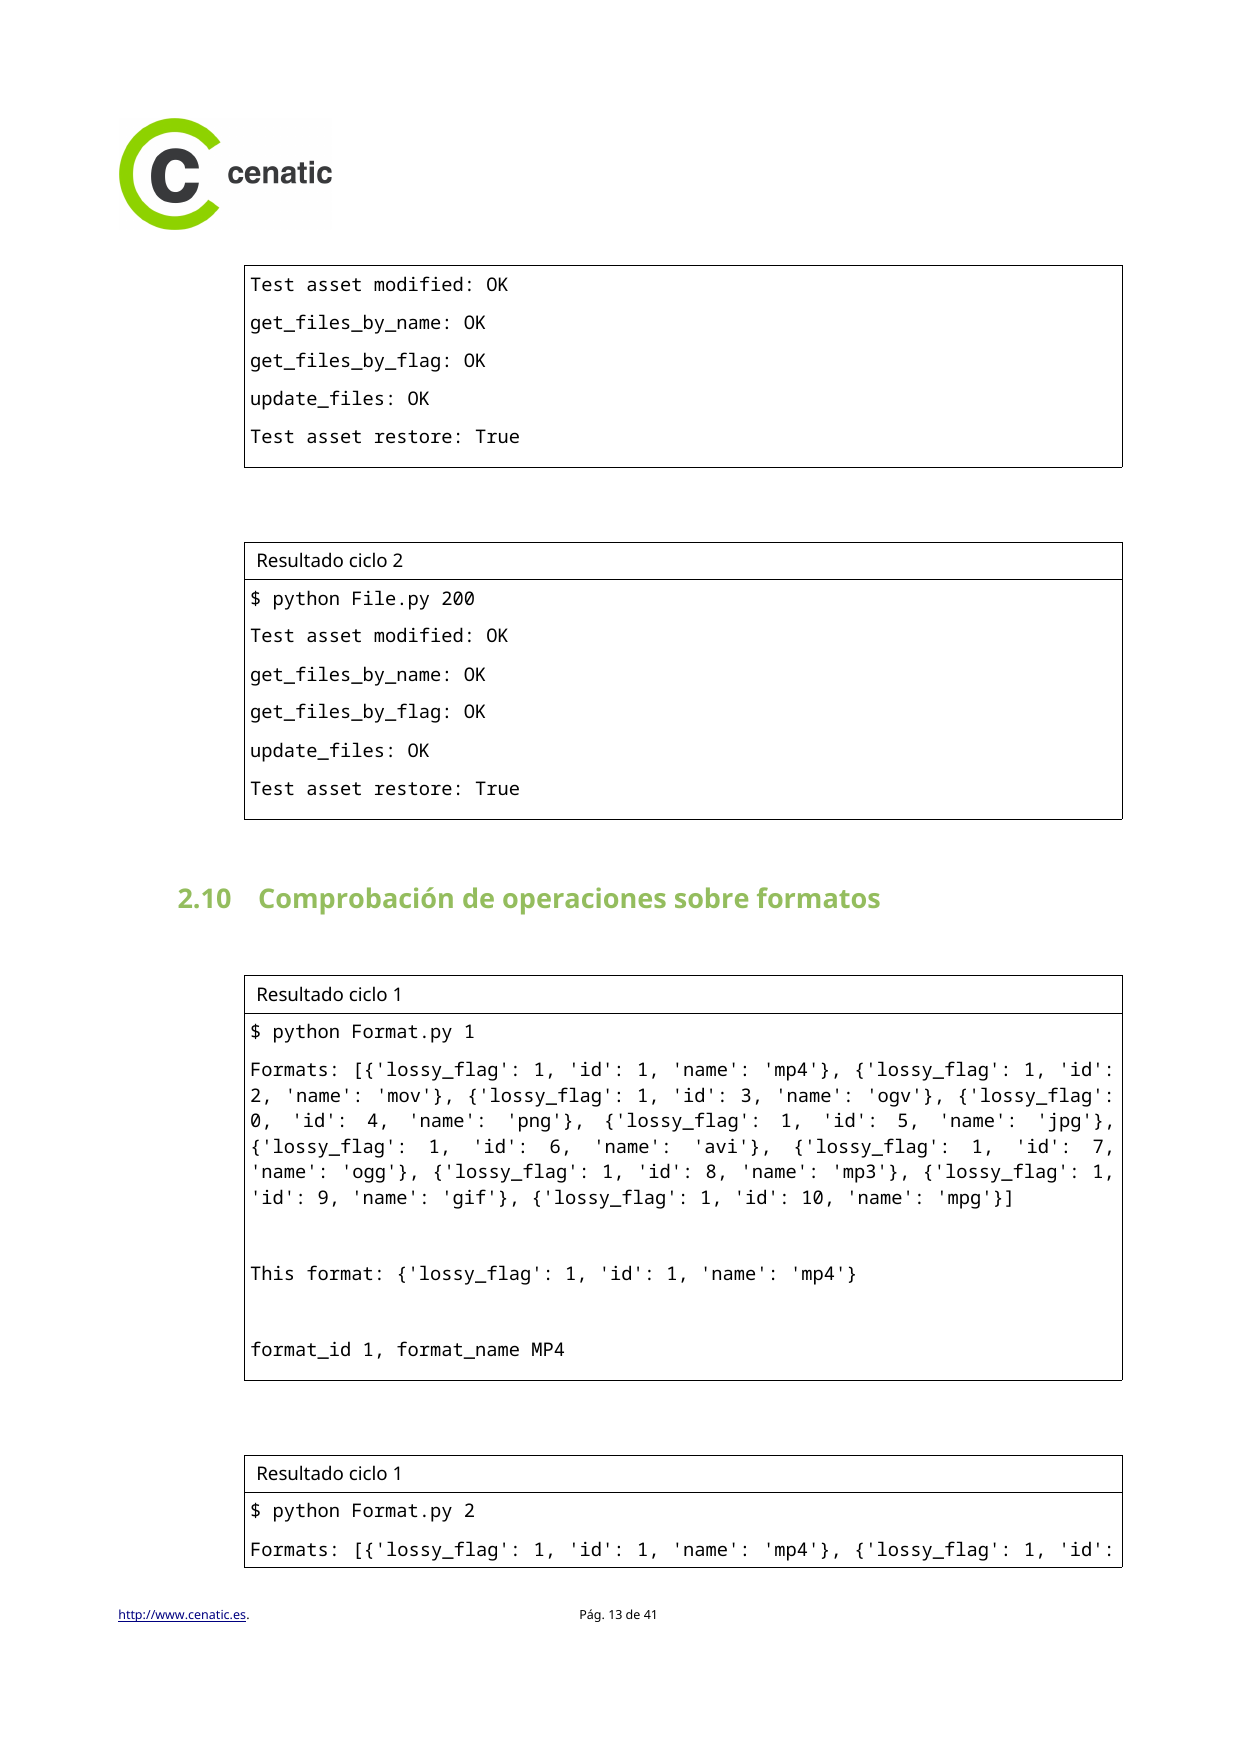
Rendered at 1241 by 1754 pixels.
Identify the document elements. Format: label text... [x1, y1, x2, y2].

table_header Resultado ciclo 2 [245, 543, 1122, 579]
table_header Resultado ciclo 1 [245, 976, 1122, 1012]
table_cell $ python File.py 200 Test asset modified: OK get_files_by_name: OK get_files_by_flag: OK update_files: OK Test asset restore: True [245, 580, 1122, 819]
table_header Resultado ciclo 1 [245, 1456, 1122, 1492]
table_cell Test asset modified: OK get_files_by_name: OK get_files_by_flag: OK update_files: OK Test asset restore: True [245, 266, 1122, 467]
table_cell $ python Format.py 1 Formats: [{'lossy_flag': 1, 'id': 1, 'name': 'mp4'}, {'lossy_flag': 1, 'id': 2, 'name': 'mov'}, {'lossy_flag': 1, 'id': 3, 'name': 'ogv'}, {'lossy_flag': 0, 'id': 4, 'name': 'png'}, {'lossy_flag': 1, 'id': 5, 'name': 'jpg'}, {'lossy_flag': 1, 'id': 6, 'name': 'avi'}, {'lossy_flag': 1, 'id': 7, 'name': 'ogg'}, {'lossy_flag': 1, 'id': 8, 'name': 'mp3'}, {'lossy_flag': 1, 'id': 9, 'name': 'gif'}, {'lossy_flag': 1, 'id': 10, 'name': 'mpg'}] This format: {'lossy_flag': 1, 'id': 1, 'name': 'mp4'} format_id 1, format_name MP4 [245, 1014, 1122, 1380]
subtitle Comprobación de operaciones sobre formatos [118, 879, 1122, 916]
picture [119, 118, 332, 230]
table_cell $ python Format.py 2 Formats: [{'lossy_flag': 1, 'id': 1, 'name': 'mp4'}, {'lossy_flag': 1, 'id': [245, 1493, 1122, 1567]
